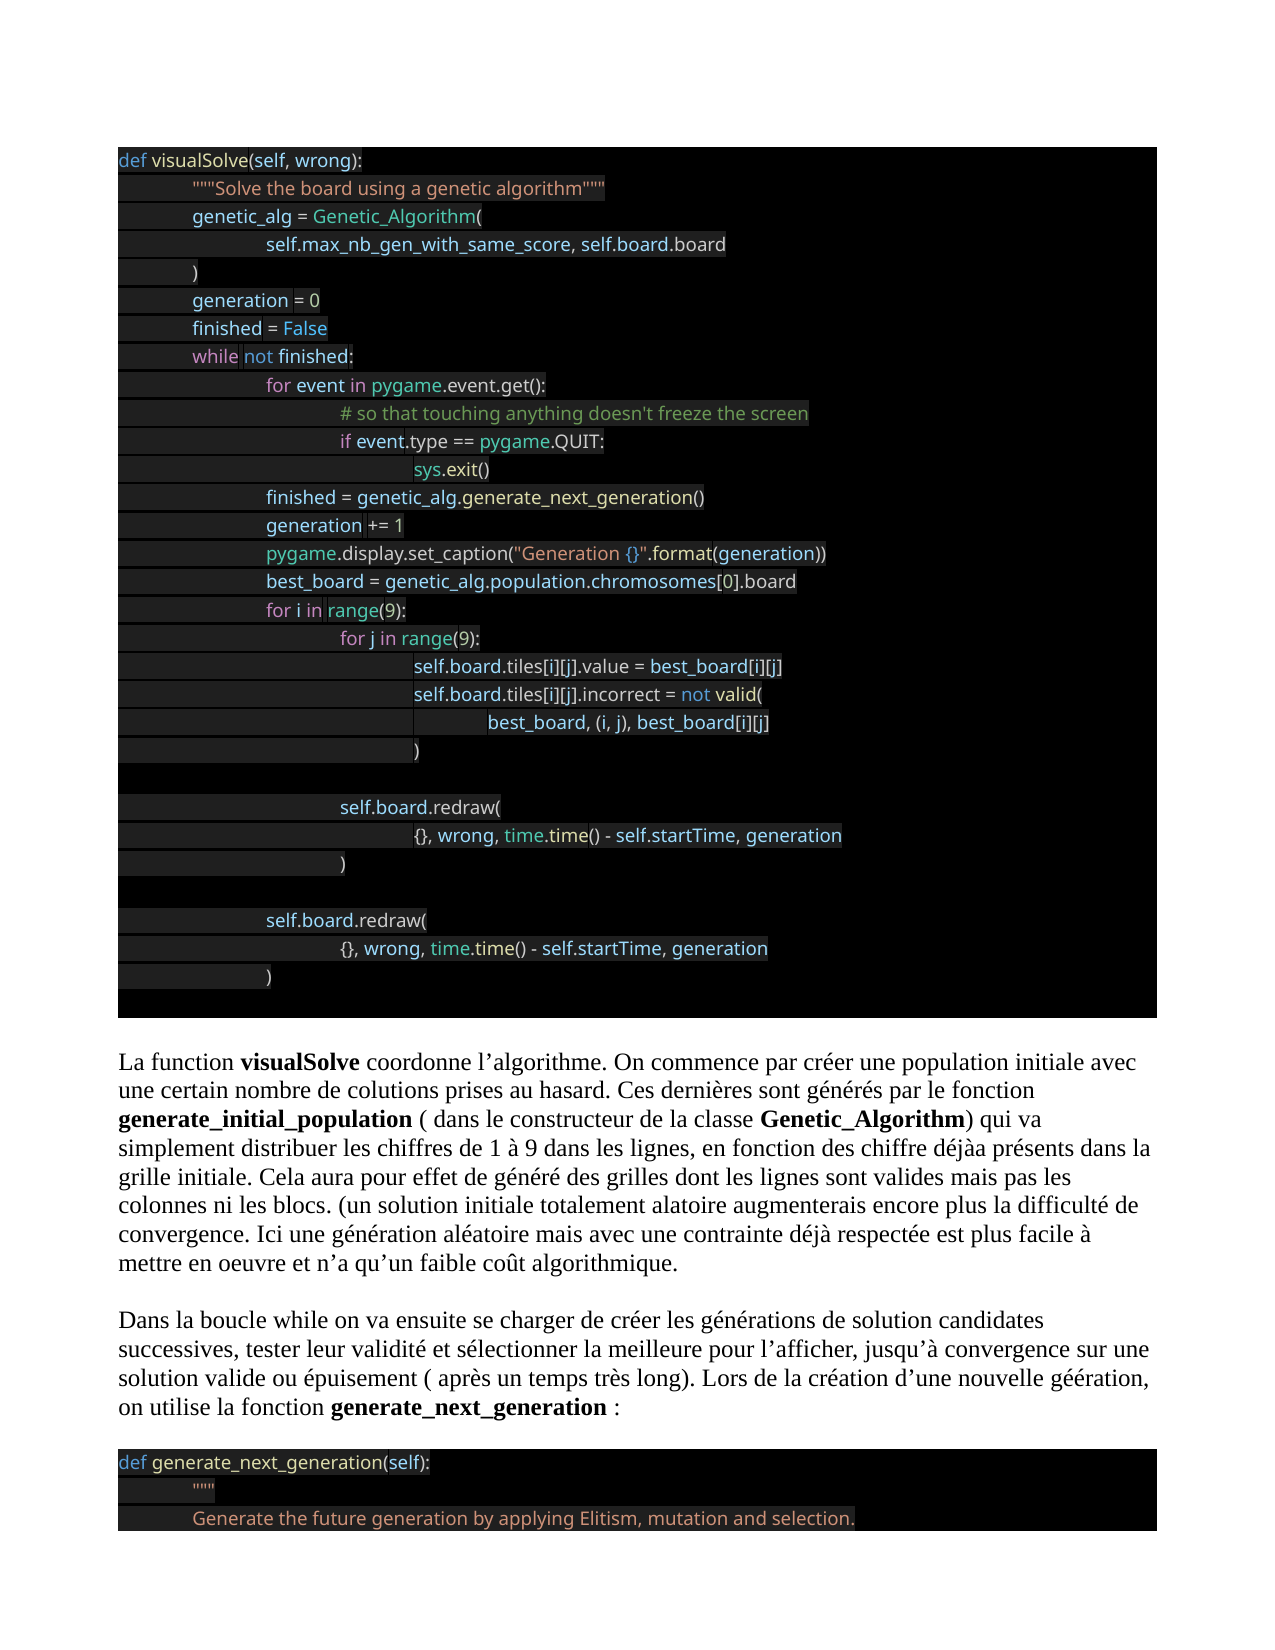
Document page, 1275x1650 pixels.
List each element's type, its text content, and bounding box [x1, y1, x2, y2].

text for event in pygame.event.get(): [118, 369, 1157, 397]
text """ [118, 1475, 1157, 1503]
text finished = False [118, 313, 1157, 341]
text for j in range(9): [118, 622, 1157, 651]
text self.max_nb_gen_with_same_score, self.board.board [118, 229, 1157, 257]
text def generate_next_generation(self): [118, 1449, 1157, 1475]
text {}, wrong, time.time() - self.startTime, generation [118, 933, 1157, 961]
text Generate the future generation by applying Elitism, mutation and selection. [118, 1503, 1157, 1531]
text # so that touching anything doesn't freeze the screen [118, 397, 1157, 426]
text for i in range(9): [118, 594, 1157, 622]
text Dans la boucle while on va ensuite se charger de créer les générations de solution candidates successives, tester leur validité et sélectionner la meilleure pour l’afficher, jusqu’à convergence sur une solution valide ou épuisement ( après un temps très long). Lors de la création d’une nouvelle géération, on utilise la fonction generate_next_generation : [118, 1306, 1157, 1421]
text ) [118, 735, 1157, 763]
text ) [118, 257, 1157, 285]
text {}, wrong, time.time() - self.startTime, generation [118, 820, 1157, 848]
text self.board.redraw( [118, 792, 1157, 820]
text self.board.tiles[i][j].value = best_board[i][j] [118, 651, 1157, 679]
text def visualSolve(self, wrong): [118, 147, 1157, 172]
text generation = 0 [118, 285, 1157, 313]
text ) [118, 961, 1157, 989]
text self.board.tiles[i][j].incorrect = not valid( [118, 679, 1157, 707]
text """Solve the board using a genetic algorithm""" [118, 172, 1157, 201]
text genetic_alg = Genetic_Algorithm( [118, 201, 1157, 229]
text finished = genetic_alg.generate_next_generation() [118, 482, 1157, 510]
text while not finished: [118, 341, 1157, 369]
text best_board = genetic_alg.population.chromosomes[0].board [118, 566, 1157, 594]
text best_board, (i, j), best_board[i][j] [118, 707, 1157, 735]
text self.board.redraw( [118, 905, 1157, 933]
text La function visualSolve coordonne l’algorithme. On commence par créer une population initiale avec une certain nombre de colutions prises au hasard. Ces dernières sont générés par le fonction generate_initial_population ( dans le constructeur de la classe Genetic_Algorithm) qui va simplement distribuer les chiffres de 1 à 9 dans les lignes, en fonction des chiffre déjàa présents dans la grille initiale. Cela aura pour effet de généré des grilles dont les lignes sont valides mais pas les colonnes ni les blocs. (un solution initiale totalement alatoire augmenterais encore plus la difficulté de convergence. Ici une génération aléatoire mais avec une contrainte déjà respectée est plus facile à mettre en oeuvre et n’a qu’un faible coût algorithmique. [118, 1047, 1157, 1277]
text pygame.display.set_caption("Generation {}".format(generation)) [118, 538, 1157, 566]
text sys.exit() [118, 454, 1157, 482]
text generation += 1 [118, 510, 1157, 538]
text if event.type == pygame.QUIT: [118, 426, 1157, 454]
text ) [118, 848, 1157, 876]
